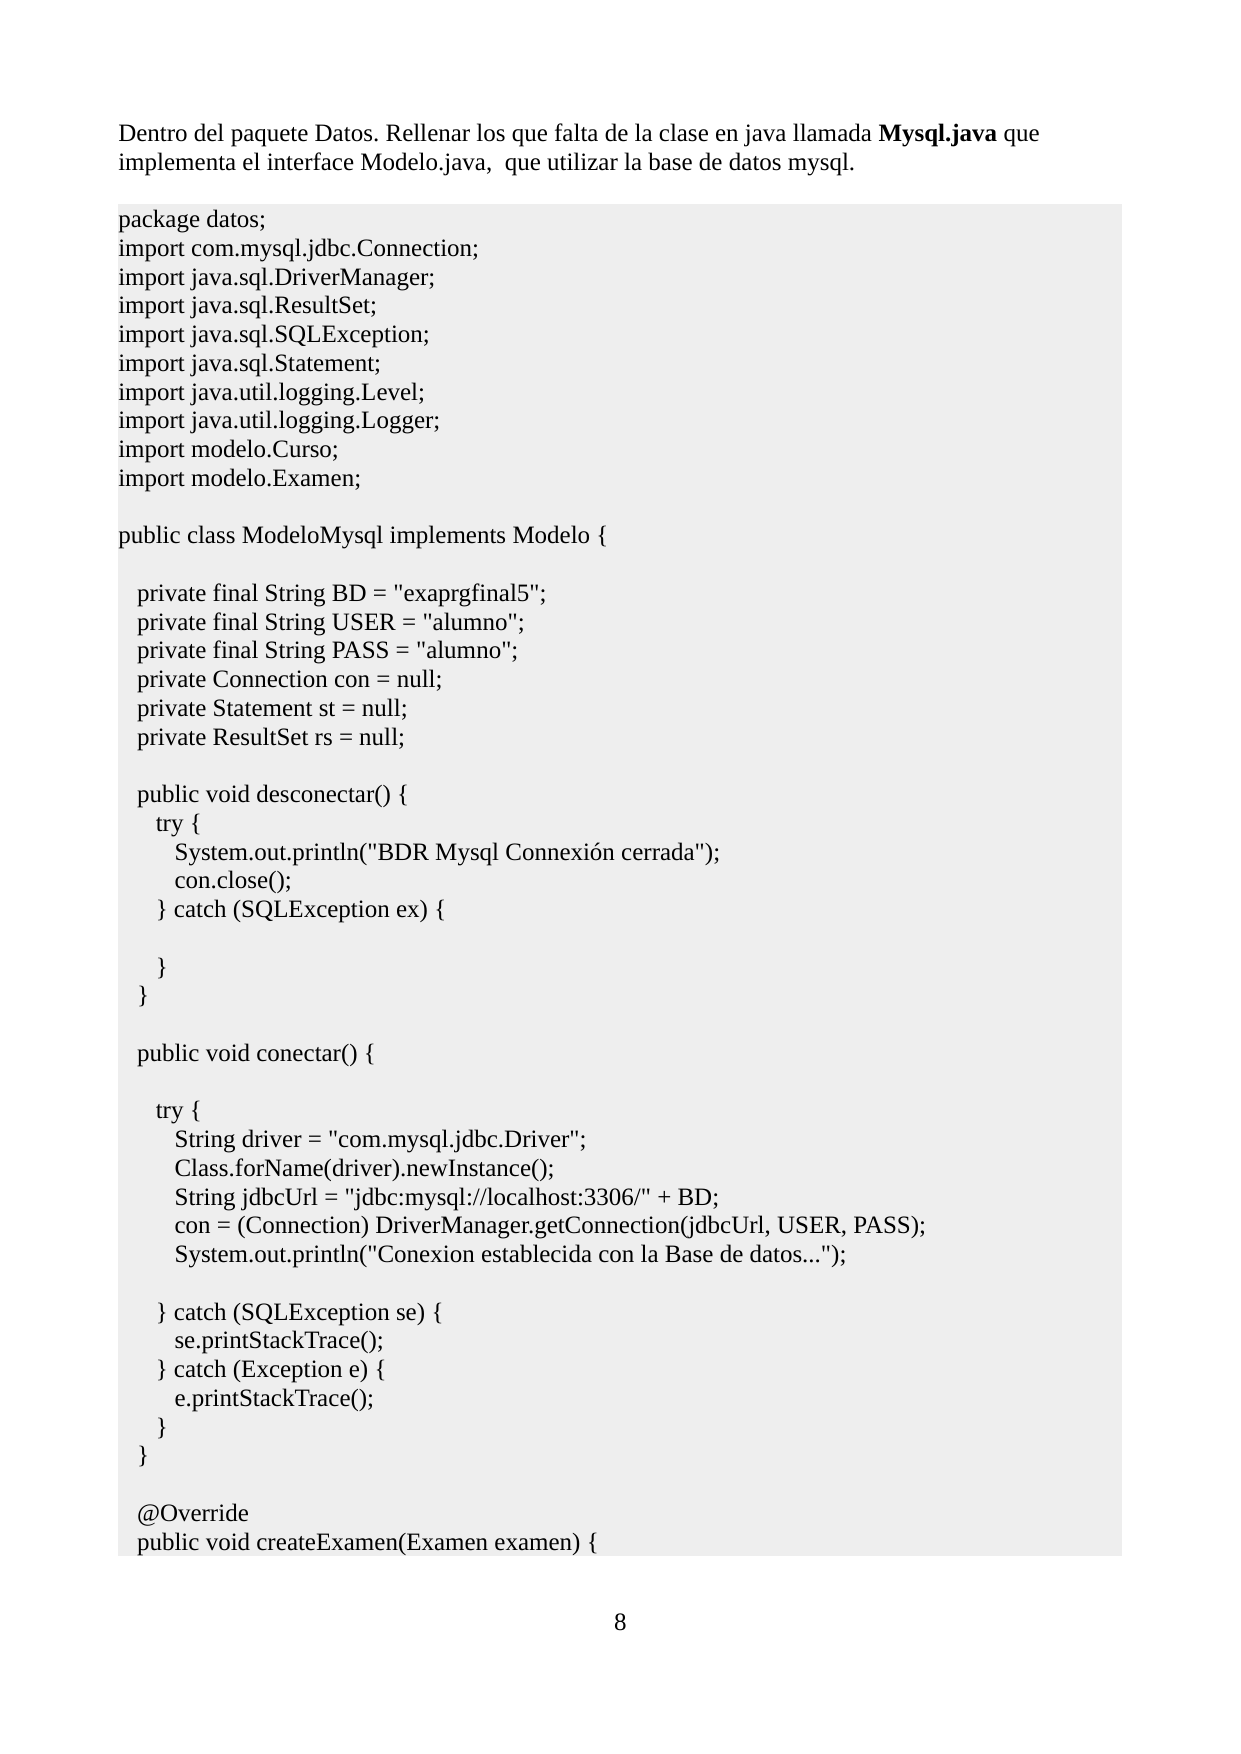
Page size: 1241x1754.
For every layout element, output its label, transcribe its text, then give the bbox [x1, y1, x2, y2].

text Class.forName(driver).newInstance(); [118, 1153, 1122, 1182]
text public class ModeloMysql implements Modelo { [118, 521, 1122, 549]
text import java.sql.Statement; [118, 348, 1122, 377]
text import modelo.Examen; [118, 463, 1122, 492]
text import modelo.Curso; [118, 434, 1122, 463]
text con = (Connection) DriverManager.getConnection(jdbcUrl, USER, PASS); [118, 1211, 1122, 1239]
text @Override [118, 1498, 1122, 1527]
text public void createExamen(Examen examen) { [118, 1527, 1122, 1556]
text } catch (SQLException ex) { [118, 894, 1122, 923]
text private Statement st = null; [118, 693, 1122, 722]
text String driver = "com.mysql.jdbc.Driver"; [118, 1124, 1122, 1153]
text } catch (SQLException se) { [118, 1297, 1122, 1326]
text System.out.println("Conexion establecida con la Base de datos..."); [118, 1239, 1122, 1268]
text private final String USER = "alumno"; [118, 607, 1122, 636]
text import java.util.logging.Level; [118, 377, 1122, 406]
text private ResultSet rs = null; [118, 722, 1122, 751]
text } [118, 952, 1122, 981]
text import java.sql.SQLException; [118, 319, 1122, 348]
text package datos; [118, 204, 1122, 233]
text private final String PASS = "alumno"; [118, 636, 1122, 664]
text try { [118, 1096, 1122, 1124]
text import java.util.logging.Logger; [118, 406, 1122, 434]
text String jdbcUrl = "jdbc:mysql://localhost:3306/" + BD; [118, 1182, 1122, 1211]
text import com.mysql.jdbc.Connection; [118, 233, 1122, 262]
text e.printStackTrace(); [118, 1383, 1122, 1412]
text } [118, 1412, 1122, 1441]
text public void conectar() { [118, 1038, 1122, 1067]
text import java.sql.ResultSet; [118, 291, 1122, 319]
text try { [118, 808, 1122, 837]
text public void desconectar() { [118, 779, 1122, 808]
text System.out.println("BDR Mysql Connexión cerrada"); [118, 837, 1122, 866]
text private final String BD = "exaprgfinal5"; [118, 578, 1122, 607]
text se.printStackTrace(); [118, 1326, 1122, 1354]
text } catch (Exception e) { [118, 1354, 1122, 1383]
text } [118, 1441, 1122, 1469]
text con.close(); [118, 866, 1122, 894]
text Dentro del paquete Datos. Rellenar los que falta de la clase en java llamada Mysql.java que implementa el interface Modelo.java, que utilizar la base de datos mysql. [118, 118, 1122, 176]
text import java.sql.DriverManager; [118, 262, 1122, 291]
text } [118, 981, 1122, 1009]
text private Connection con = null; [118, 664, 1122, 693]
